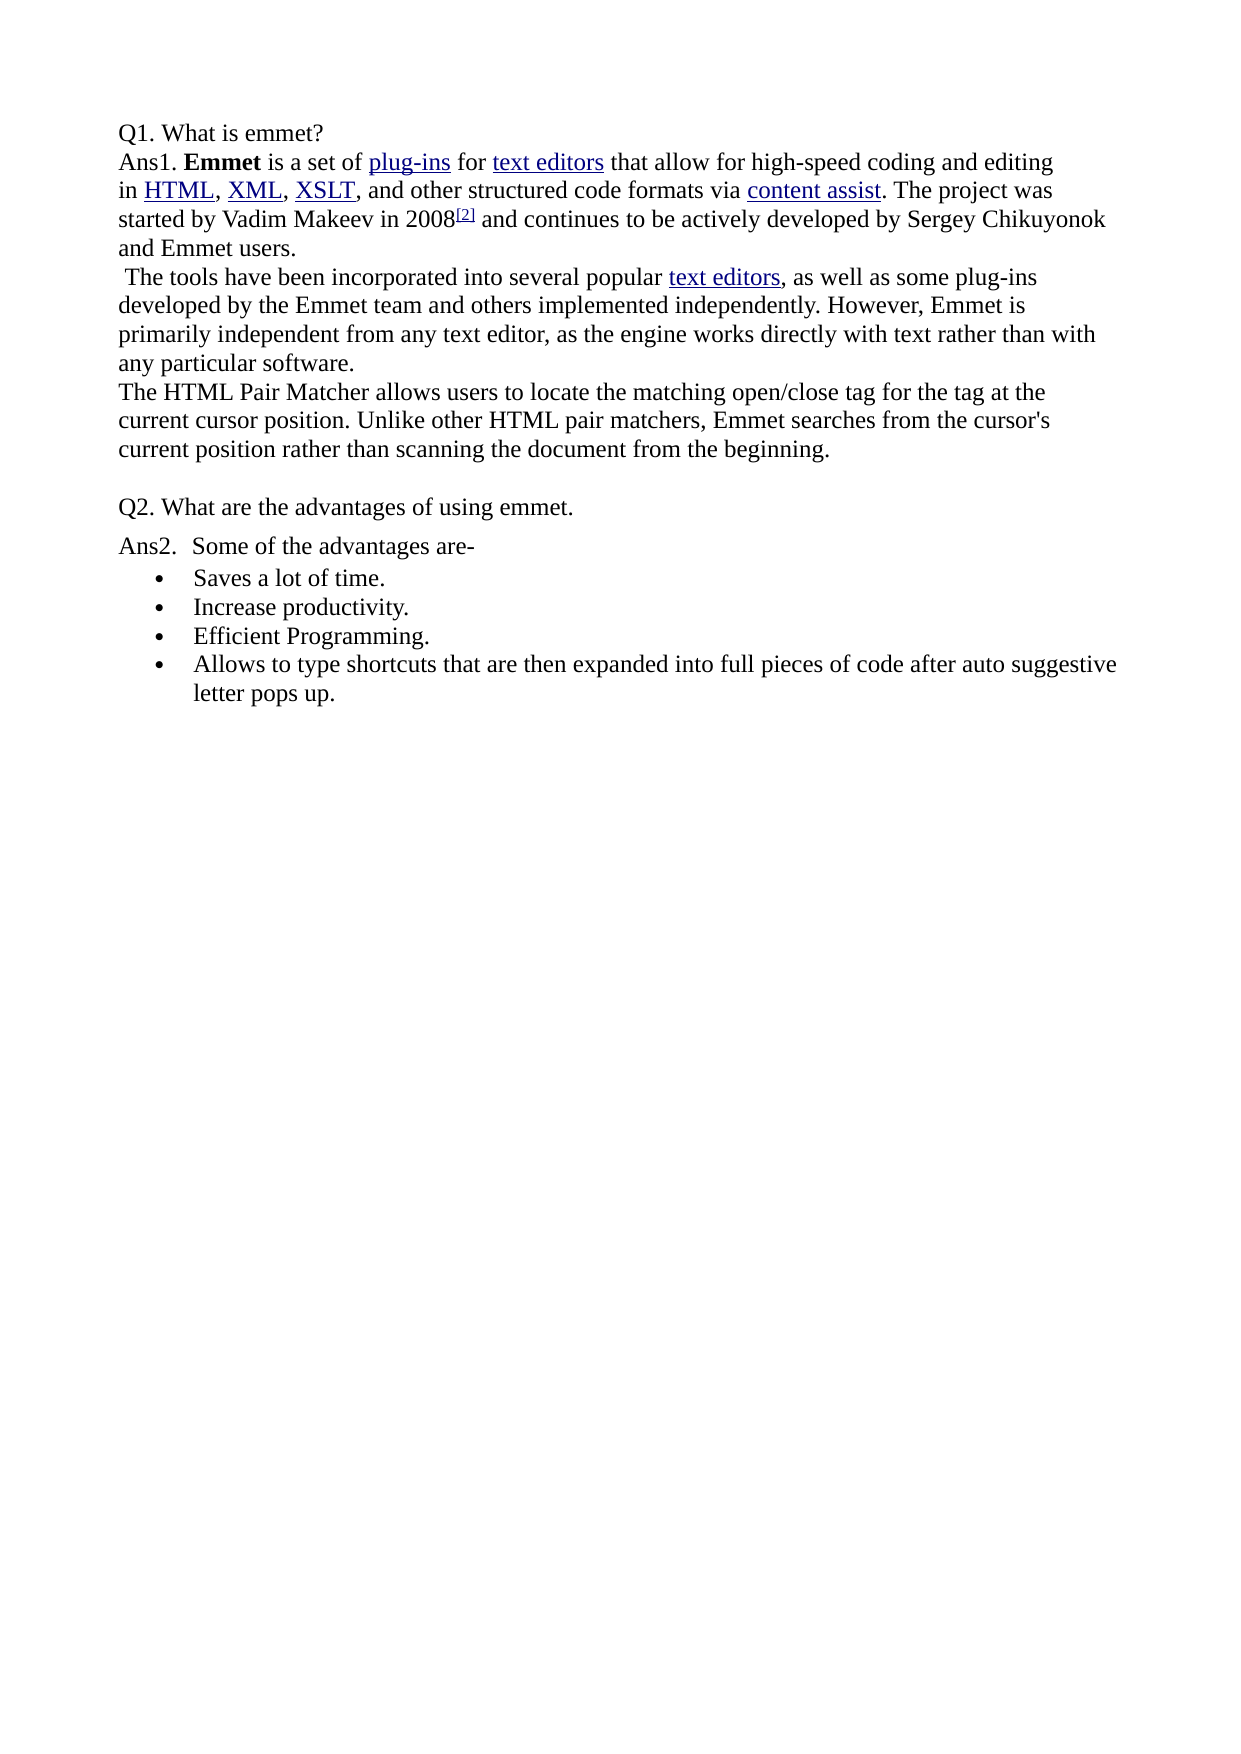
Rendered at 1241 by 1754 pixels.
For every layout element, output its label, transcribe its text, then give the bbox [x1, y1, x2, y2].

text Q2. What are the advantages of using emmet. [118, 492, 1122, 521]
text The tools have been incorporated into several popular text editors, as well as some plug-ins developed by the Emmet team and others implemented independently. However, Emmet is primarily independent from any text editor, as the engine works directly with text rather than with any particular software. [118, 262, 1122, 377]
text The HTML Pair Matcher allows users to locate the matching open/close tag for the tag at the current cursor position. Unlike other HTML pair matchers, Emmet searches from the cursor's current position rather than scanning the document from the beginning. [118, 377, 1122, 463]
list Allows to type shortcuts that are then expanded into full pieces of code after auto suggestive letter pops up. [156, 649, 1122, 707]
list Efficient Programming. [156, 621, 1122, 649]
list Increase productivity. [156, 592, 1122, 621]
text Q1. What is emmet? [118, 118, 1122, 147]
text Ans1. Emmet is a set of plug-ins for text editors that allow for high-speed coding and editing in HTML, XML, XSLT, and other structured code formats via content assist. The project was started by Vadim Makeev in 2008[2] and continues to be actively developed by Sergey Chikuyonok and Emmet users. [118, 147, 1122, 262]
list Saves a lot of time. [156, 563, 1122, 592]
text Ans2. Some of the advantages are- [118, 521, 1122, 563]
